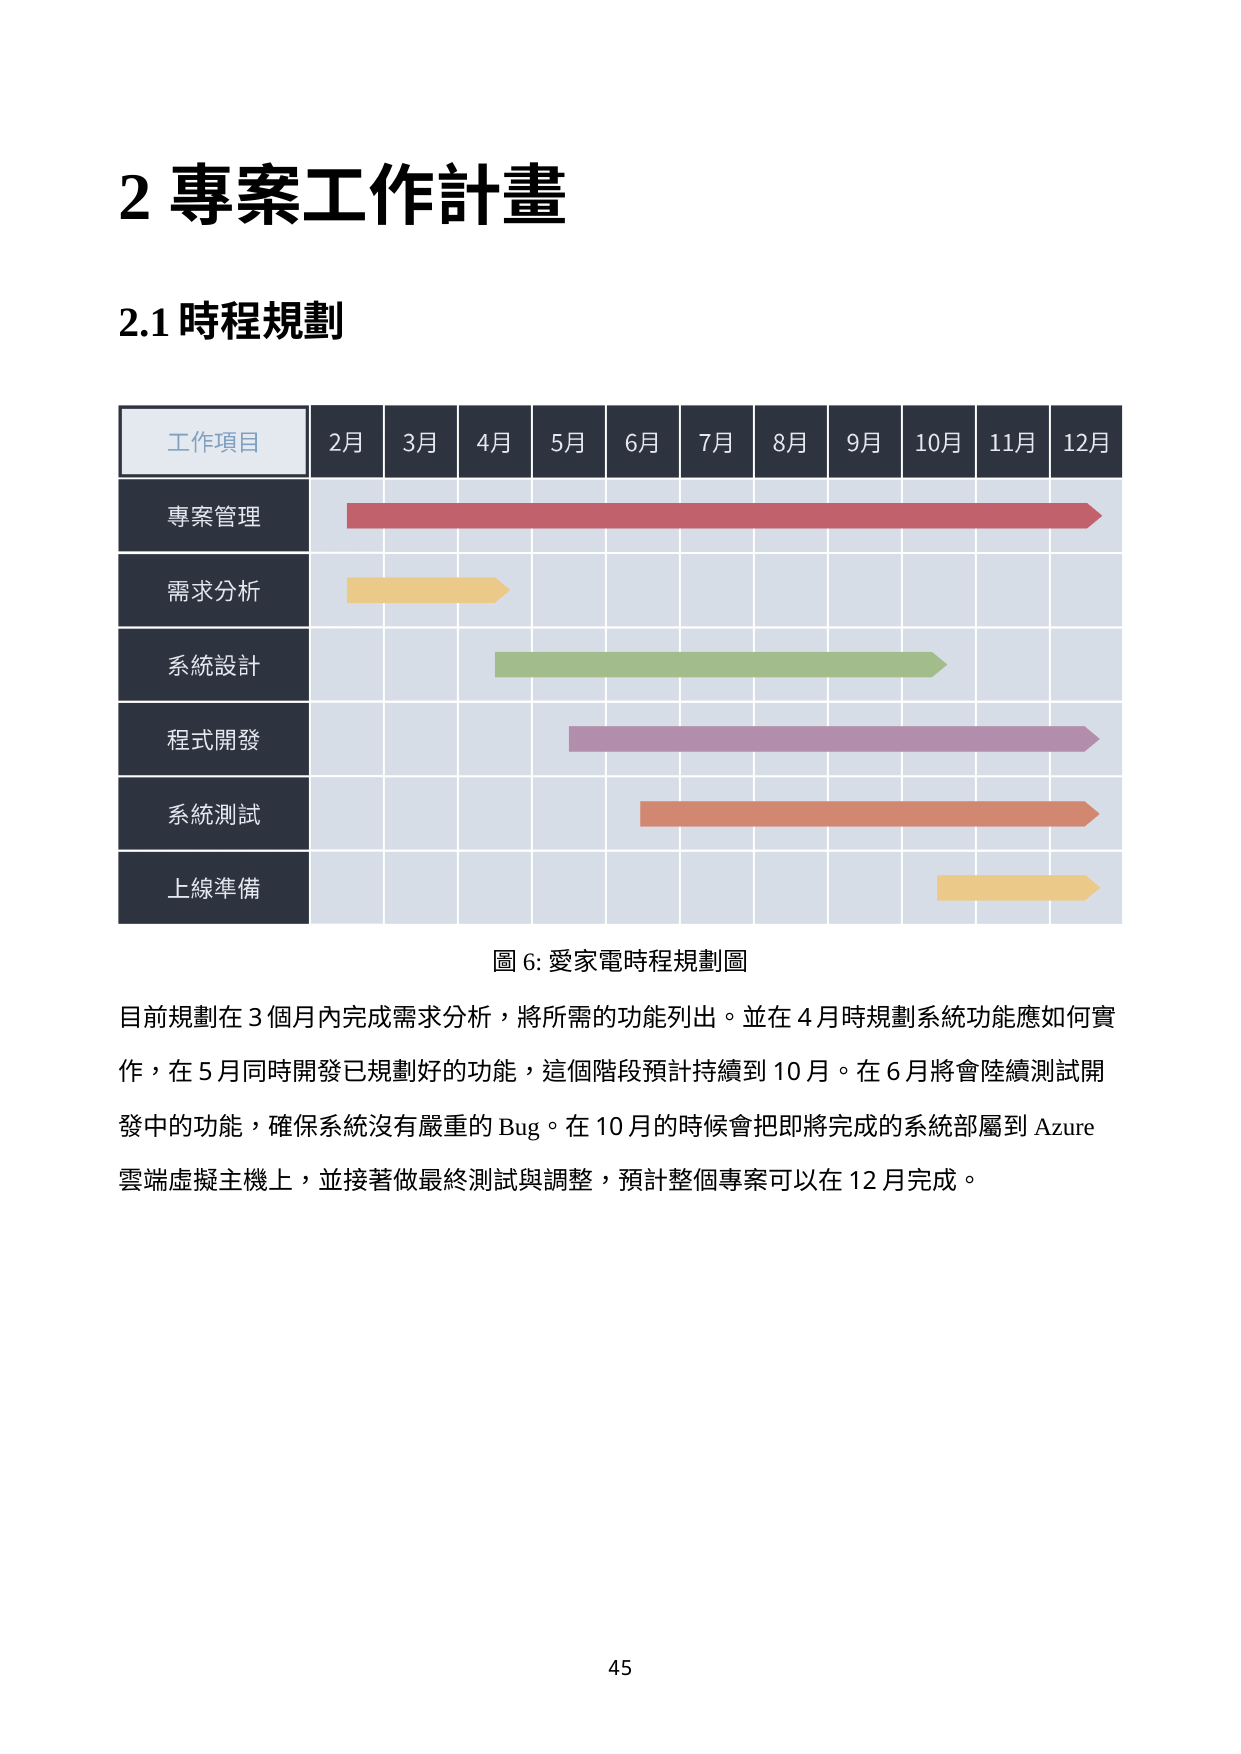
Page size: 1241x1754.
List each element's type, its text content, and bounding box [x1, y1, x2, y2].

subtitle 2.1時程規劃 [118, 288, 1122, 348]
text 目前規劃在3個月內完成需求分析，將所需的功能列出。並在4月時規劃系統功能應如何實作，在5月同時開發已規劃好的功能，這個階段預計持續到10月。在6月將會陸續測試開發中的功能，確保系統沒有嚴重的Bug。在10月的時候會把即將完成的系統部屬到Azure雲端虛擬主機上，並接著做最終測試與調整，預計整個專案可以在12月完成。 [118, 997, 1122, 1197]
picture [118, 405, 1123, 924]
subtitle 2 專案工作計畫 [118, 142, 1122, 238]
text 圖 6: 愛家電時程規劃圖 [118, 924, 1122, 977]
